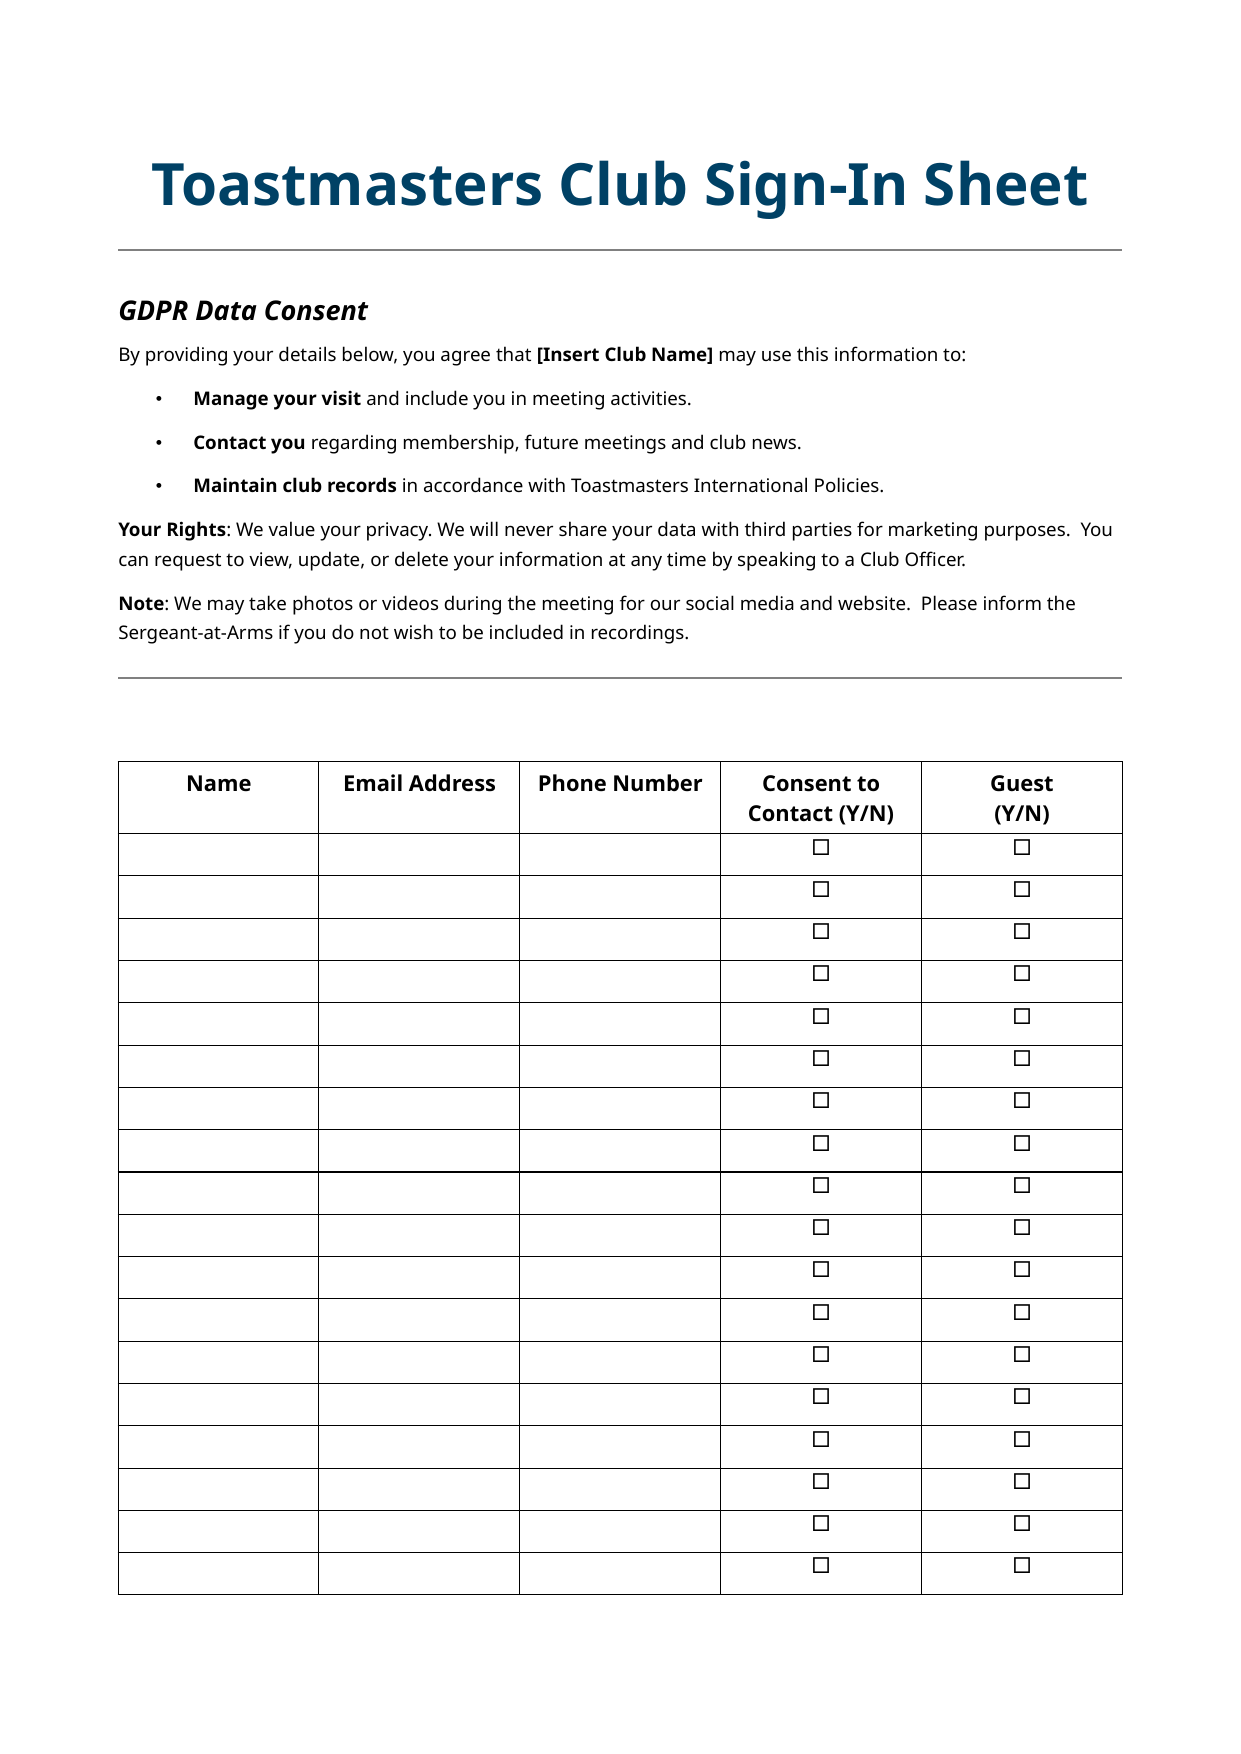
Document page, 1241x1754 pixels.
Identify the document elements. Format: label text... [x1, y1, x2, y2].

table_cell [520, 1511, 720, 1552]
table_cell [119, 961, 318, 1002]
text Your Rights: We value your privacy. We will never share your data with third parties for marketing purposes. You can request to view, update, or delete your information at any time by speaking to a Club Officer. [118, 517, 1122, 571]
table_cell [119, 1257, 318, 1298]
table_cell  [922, 1384, 1122, 1425]
table_cell [319, 1426, 519, 1467]
table_cell  [922, 1003, 1122, 1044]
table_cell [319, 1130, 519, 1171]
table_cell  [922, 919, 1122, 960]
table_cell [119, 1088, 318, 1129]
table_cell [520, 1553, 720, 1594]
table_cell [520, 1342, 720, 1383]
table_cell [319, 919, 519, 960]
table_cell [319, 1511, 519, 1552]
list Maintain club records in accordance with Toastmasters International Policies. [156, 473, 1122, 498]
table_cell [319, 1003, 519, 1044]
title Toastmasters Club Sign-In Sheet [118, 143, 1122, 223]
table_cell [520, 1130, 720, 1171]
table_cell  [922, 1257, 1122, 1298]
table_cell [520, 1003, 720, 1044]
table_cell [319, 1173, 519, 1214]
table_cell  [721, 1215, 921, 1256]
table_cell [119, 1553, 318, 1594]
table_cell [319, 1257, 519, 1298]
table_cell [520, 1384, 720, 1425]
table_cell  [922, 1342, 1122, 1383]
table_cell  [922, 1088, 1122, 1129]
table_cell [119, 1384, 318, 1425]
table_cell [319, 1384, 519, 1425]
table_cell  [922, 876, 1122, 918]
table_cell  [721, 1511, 921, 1552]
table_cell [520, 1469, 720, 1510]
table_cell [520, 1173, 720, 1214]
table_cell [319, 1553, 519, 1594]
text Note: We may take photos or videos during the meeting for our social media and website. Please inform the Sergeant-at-Arms if you do not wish to be included in recordings. [118, 590, 1122, 644]
table_cell [119, 1426, 318, 1467]
table_cell [119, 1469, 318, 1510]
table_cell [119, 1342, 318, 1383]
table_cell [319, 1046, 519, 1087]
subtitle GDPR Data Consent [118, 292, 1122, 329]
table_cell [119, 876, 318, 918]
table_cell [119, 1130, 318, 1171]
table_cell  [721, 1553, 921, 1594]
table_cell [520, 919, 720, 960]
table_cell [520, 1426, 720, 1467]
table_header Name [119, 762, 318, 833]
table_cell  [721, 834, 921, 875]
table_cell [520, 1215, 720, 1256]
table_header Consent to Contact (Y/N) [721, 762, 921, 833]
table_cell [319, 1299, 519, 1341]
table_cell [119, 1173, 318, 1214]
table_cell [520, 1046, 720, 1087]
table_cell [520, 1257, 720, 1298]
table_cell  [721, 1130, 921, 1171]
table_cell [319, 1342, 519, 1383]
table_cell [520, 876, 720, 918]
table_header Email Address [319, 762, 519, 833]
table_cell [520, 834, 720, 875]
table_cell  [721, 1342, 921, 1383]
table_cell  [922, 834, 1122, 875]
table_cell  [922, 1173, 1122, 1214]
table_cell  [721, 1426, 921, 1467]
text By providing your details below, you agree that [Insert Club Name] may use this information to: [118, 341, 1122, 367]
table_cell  [721, 1299, 921, 1341]
table_cell [119, 1511, 318, 1552]
table_cell [119, 919, 318, 960]
table_cell [319, 876, 519, 918]
table_cell  [922, 961, 1122, 1002]
table_cell  [721, 919, 921, 960]
table_cell  [922, 1299, 1122, 1341]
table_cell  [721, 1003, 921, 1044]
table_cell [319, 961, 519, 1002]
table_cell [119, 1003, 318, 1044]
table_cell  [721, 1469, 921, 1510]
table_cell  [721, 1046, 921, 1087]
table_cell  [721, 1088, 921, 1129]
table_cell [520, 1299, 720, 1341]
table_cell [319, 1215, 519, 1256]
table_cell  [922, 1553, 1122, 1594]
table_cell [319, 1088, 519, 1129]
table_header Phone Number [520, 762, 720, 833]
table_cell  [922, 1215, 1122, 1256]
table_cell [119, 1046, 318, 1087]
table_header Guest (Y/N) [922, 762, 1122, 833]
table_cell [319, 1469, 519, 1510]
list Manage your visit and include you in meeting activities. [156, 385, 1122, 411]
table_cell  [721, 876, 921, 918]
table_cell [119, 1215, 318, 1256]
table_cell [119, 1299, 318, 1341]
table_cell  [922, 1046, 1122, 1087]
table_cell  [721, 1257, 921, 1298]
table_cell [319, 834, 519, 875]
table_cell [119, 834, 318, 875]
table_cell [520, 961, 720, 1002]
table_cell  [922, 1130, 1122, 1171]
table_cell  [721, 961, 921, 1002]
table_cell  [721, 1173, 921, 1214]
table_cell  [721, 1384, 921, 1425]
table_cell [520, 1088, 720, 1129]
table_cell  [922, 1426, 1122, 1467]
table_cell  [922, 1469, 1122, 1510]
list Contact you regarding membership, future meetings and club news. [156, 429, 1122, 454]
table_cell  [922, 1511, 1122, 1552]
